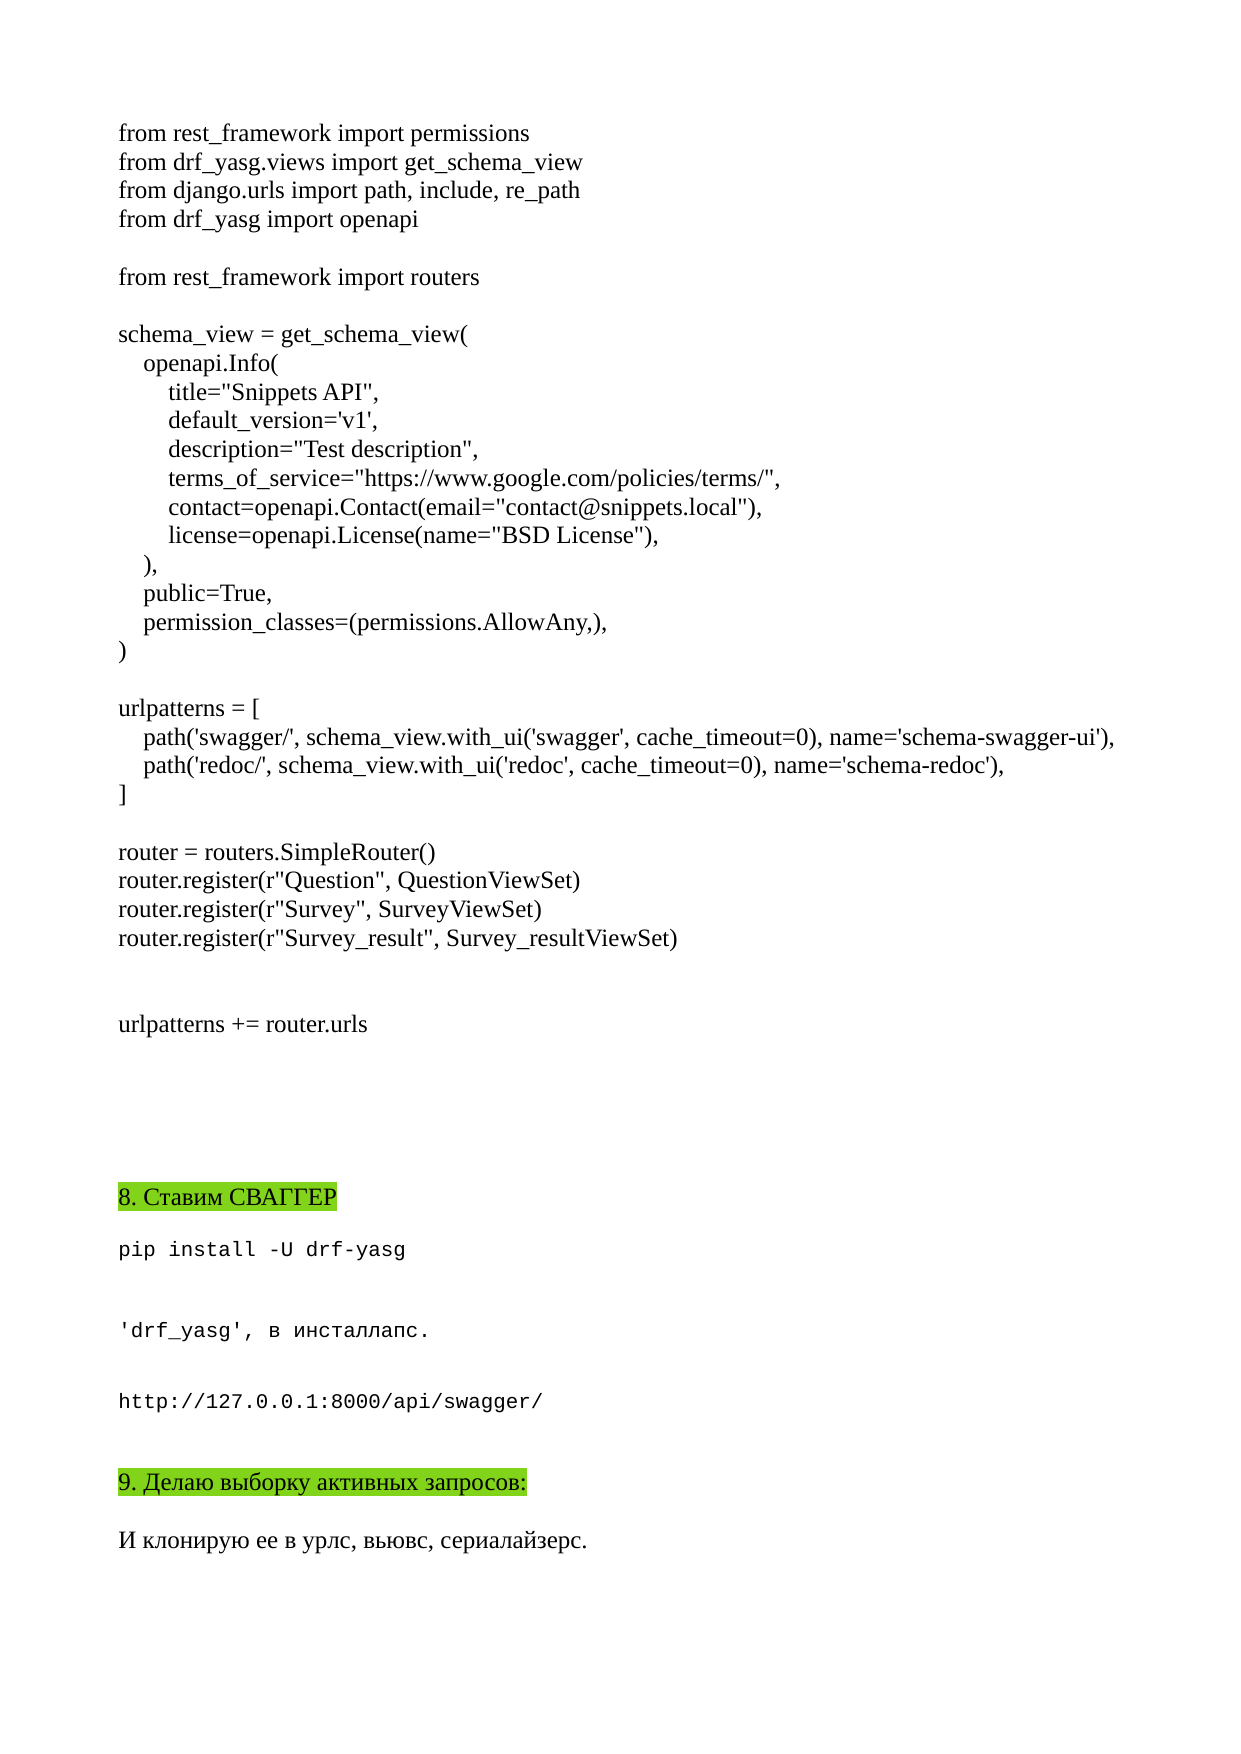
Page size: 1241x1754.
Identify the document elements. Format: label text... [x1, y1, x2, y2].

text 'drf_yasg', в инсталлапс. [118, 1321, 1122, 1344]
text 9. Делаю выборку активных запросов: [118, 1467, 1122, 1496]
text from rest_framework import permissions from drf_yasg.views import get_schema_view from django.urls import path, include, re_path from drf_yasg import openapi from rest_framework import routers schema_view = get_schema_view( openapi.Info( title="Snippets API", default_version='v1', description="Test description", terms_of_service="https://www.google.com/policies/terms/", contact=openapi.Contact(email="contact@snippets.local"), license=openapi.License(name="BSD License"), ), public=True, permission_classes=(permissions.AllowAny,), ) urlpatterns = [ path('swagger/', schema_view.with_ui('swagger', cache_timeout=0), name='schema-swagger-ui'), path('redoc/', schema_view.with_ui('redoc', cache_timeout=0), name='schema-redoc'), ] router = routers.SimpleRouter() router.register(r"Question", QuestionViewSet) router.register(r"Survey", SurveyViewSet) router.register(r"Survey_result", Survey_resultViewSet) urlpatterns += router.urls [118, 118, 1122, 1067]
text pip install -U drf-yasg [118, 1239, 1122, 1263]
text 8. Ставим СВАГГЕР [118, 1182, 1122, 1211]
text http://127.0.0.1:8000/api/swagger/ [118, 1391, 1122, 1415]
text И клонирую ее в урлс, вьювс, сериалайзерс. [118, 1525, 1122, 1554]
